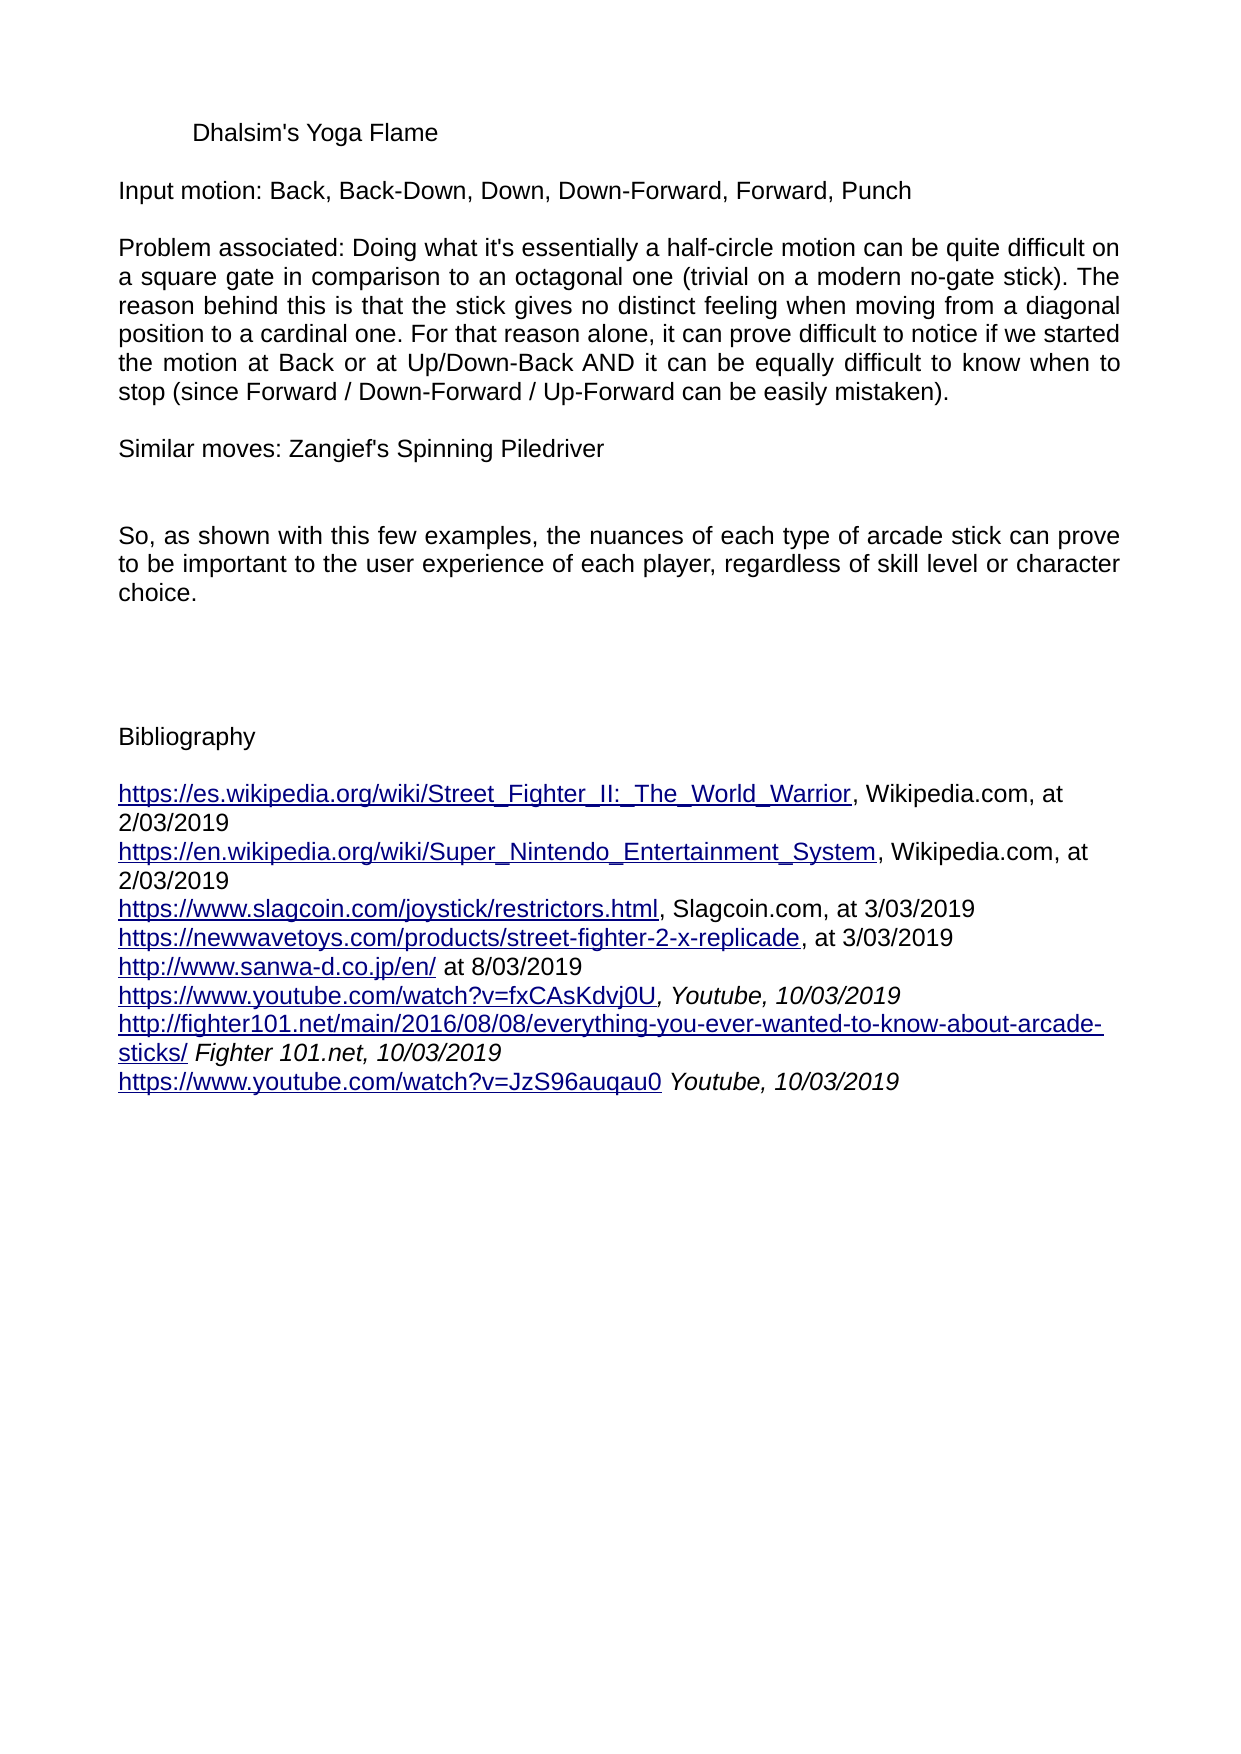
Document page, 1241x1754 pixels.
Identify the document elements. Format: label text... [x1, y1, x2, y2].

text Similar moves: Zangief's Spinning Piledriver [118, 434, 1122, 463]
text http://fighter101.net/main/2016/08/08/everything-you-ever-wanted-to-know-about-arcade-sticks/ Fighter 101.net, 10/03/2019 [118, 1009, 1122, 1067]
text Bibliography [118, 722, 1122, 751]
text https://es.wikipedia.org/wiki/Street_Fighter_II:_The_World_Warrior, Wikipedia.com, at 2/03/2019 [118, 779, 1122, 837]
text Input motion: Back, Back-Down, Down, Down-Forward, Forward, Punch [118, 176, 1122, 204]
text https://www.slagcoin.com/joystick/restrictors.html, Slagcoin.com, at 3/03/2019 [118, 894, 1122, 923]
text So, as shown with this few examples, the nuances of each type of arcade stick can prove to be important to the user experience of each player, regardless of skill level or character choice. [118, 521, 1122, 607]
text http://www.sanwa-d.co.jp/en/ at 8/03/2019 [118, 952, 1122, 981]
text https://www.youtube.com/watch?v=JzS96auqau0 Youtube, 10/03/2019 [118, 1067, 1122, 1096]
text https://www.youtube.com/watch?v=fxCAsKdvj0U, Youtube, 10/03/2019 [118, 981, 1122, 1009]
text https://newwavetoys.com/products/street-fighter-2-x-replicade, at 3/03/2019 [118, 923, 1122, 952]
text https://en.wikipedia.org/wiki/Super_Nintendo_Entertainment_System, Wikipedia.com, at 2/03/2019 [118, 837, 1122, 894]
text Dhalsim's Yoga Flame [118, 118, 1122, 147]
text Problem associated: Doing what it's essentially a half-circle motion can be quite difficult on a square gate in comparison to an octagonal one (trivial on a modern no-gate stick). The reason behind this is that the stick gives no distinct feeling when moving from a diagonal position to a cardinal one. For that reason alone, it can prove difficult to notice if we started the motion at Back or at Up/Down-Back AND it can be equally difficult to know when to stop (since Forward / Down-Forward / Up-Forward can be easily mistaken). [118, 233, 1122, 406]
